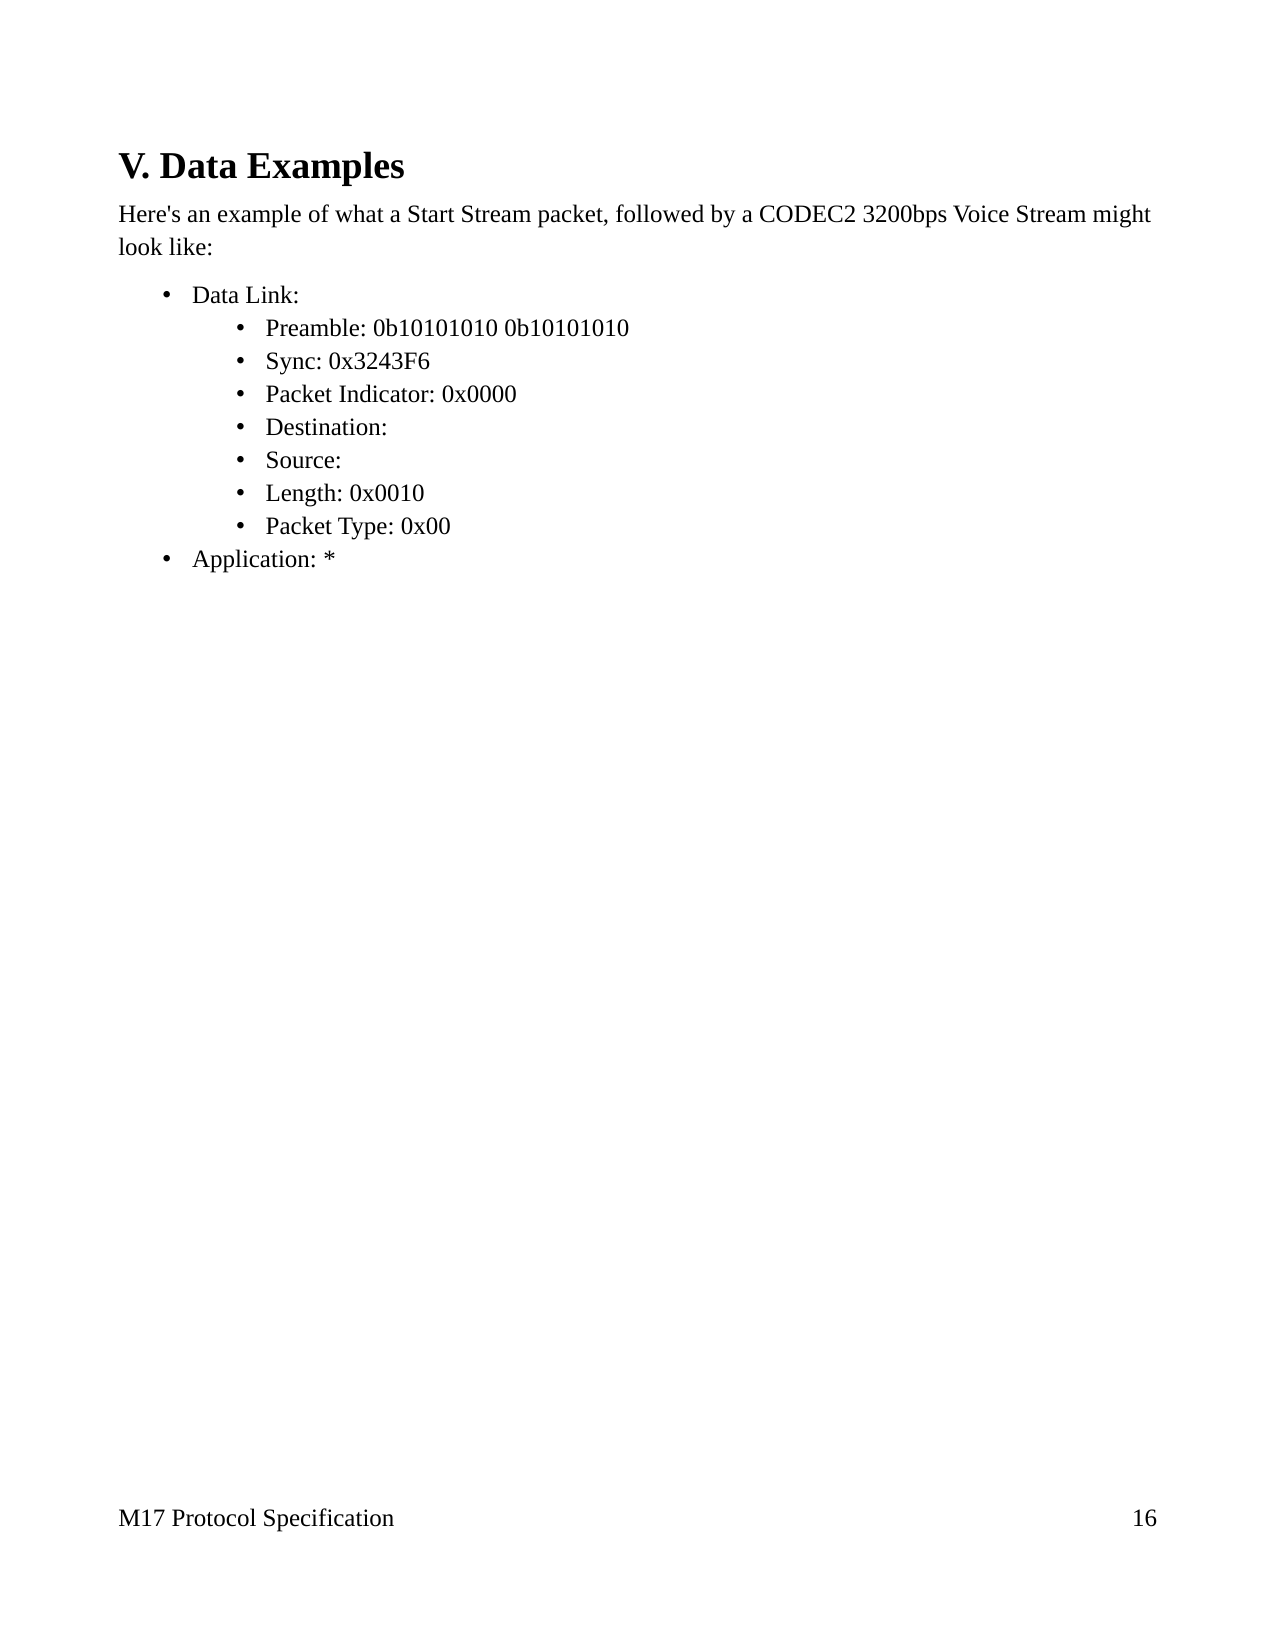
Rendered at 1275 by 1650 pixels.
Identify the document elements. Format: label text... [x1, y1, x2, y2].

subtitle V. Data Examples [118, 143, 1157, 187]
list Preamble: 0b10101010 0b10101010 [236, 313, 1157, 342]
list Packet Type: 0x00 [236, 511, 1157, 540]
list Destination: [236, 412, 1157, 441]
text Here's an example of what a Start Stream packet, followed by a CODEC2 3200bps Voice Stream might look like: [118, 199, 1157, 261]
list Source: [236, 445, 1157, 474]
list Packet Indicator: 0x0000 [236, 379, 1157, 408]
list Data Link: [162, 280, 1157, 309]
list Length: 0x0010 [236, 478, 1157, 507]
list Application: * [162, 544, 1157, 573]
list Sync: 0x3243F6 [236, 346, 1157, 375]
